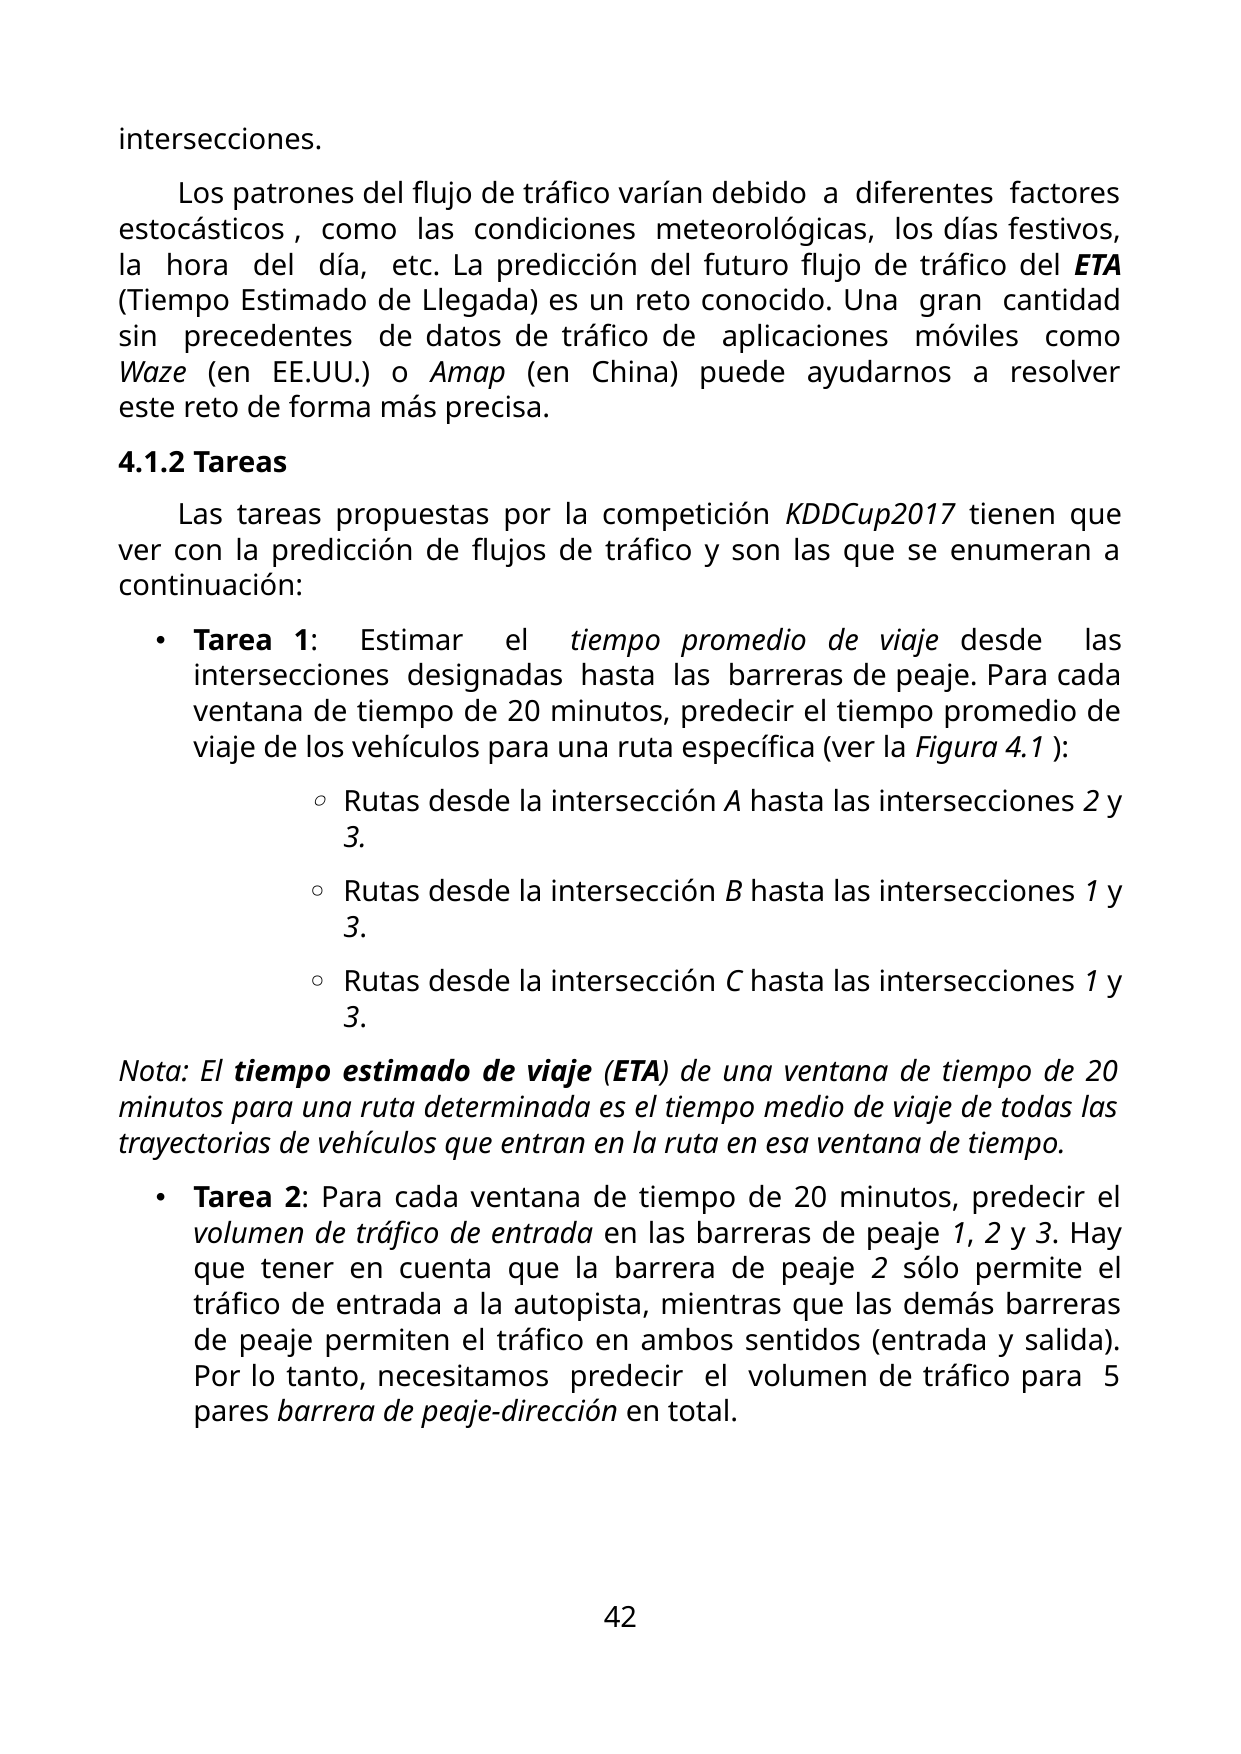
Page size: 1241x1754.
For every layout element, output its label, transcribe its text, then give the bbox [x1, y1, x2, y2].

text Las tareas propuestas por la competición KDDCup2017 tienen que ver con la predicción de flujos de tráfico y son las que se enumeran a continuación: [118, 493, 1122, 604]
text Nota: El tiempo estimado de viaje (ETA) de una ventana de tiempo de 20 minutos para una ruta determinada es el tiempo medio de viaje de todas las trayectorias de vehículos que entran en la ruta en esa ventana de tiempo. [118, 1050, 1122, 1162]
list Tarea 1: Estimar el tiempo promedio de viaje desde las intersecciones designadas hasta las barreras de peaje. Para cada ventana de tiempo de 20 minutos, predecir el tiempo promedio de viaje de los vehículos para una ruta específica (ver la Figura 4.1 ): [156, 619, 1122, 766]
text intersecciones. [118, 118, 1122, 158]
list Rutas desde la intersección A hasta las intersecciones 2 y 3. [306, 780, 1122, 856]
list Rutas desde la intersección B hasta las intersecciones 1 y 3. [306, 870, 1122, 946]
list Rutas desde la intersección C hasta las intersecciones 1 y 3. [306, 960, 1122, 1036]
text Los patrones del flujo de tráfico varían debido a diferentes factores estocásticos , como las condiciones meteorológicas, los días festivos, la hora del día, etc. La predicción del futuro flujo de tráfico del ETA (Tiempo Estimado de Llegada) es un reto conocido. Una gran cantidad sin precedentes de datos de tráfico de aplicaciones móviles como Waze (en EE.UU.) o Amap (en China) puede ayudarnos a resolver este reto de forma más precisa. [118, 172, 1122, 426]
subtitle Tareas [118, 441, 1122, 481]
list Tarea 2: Para cada ventana de tiempo de 20 minutos, predecir el volumen de tráfico de entrada en las barreras de peaje 1, 2 y 3. Hay que tener en cuenta que la barrera de peaje 2 sólo permite el tráfico de entrada a la autopista, mientras que las demás barreras de peaje permiten el tráfico en ambos sentidos (entrada y salida). Por lo tanto, necesitamos predecir el volumen de tráfico para 5 pares barrera de peaje-dirección en total. [156, 1176, 1122, 1430]
